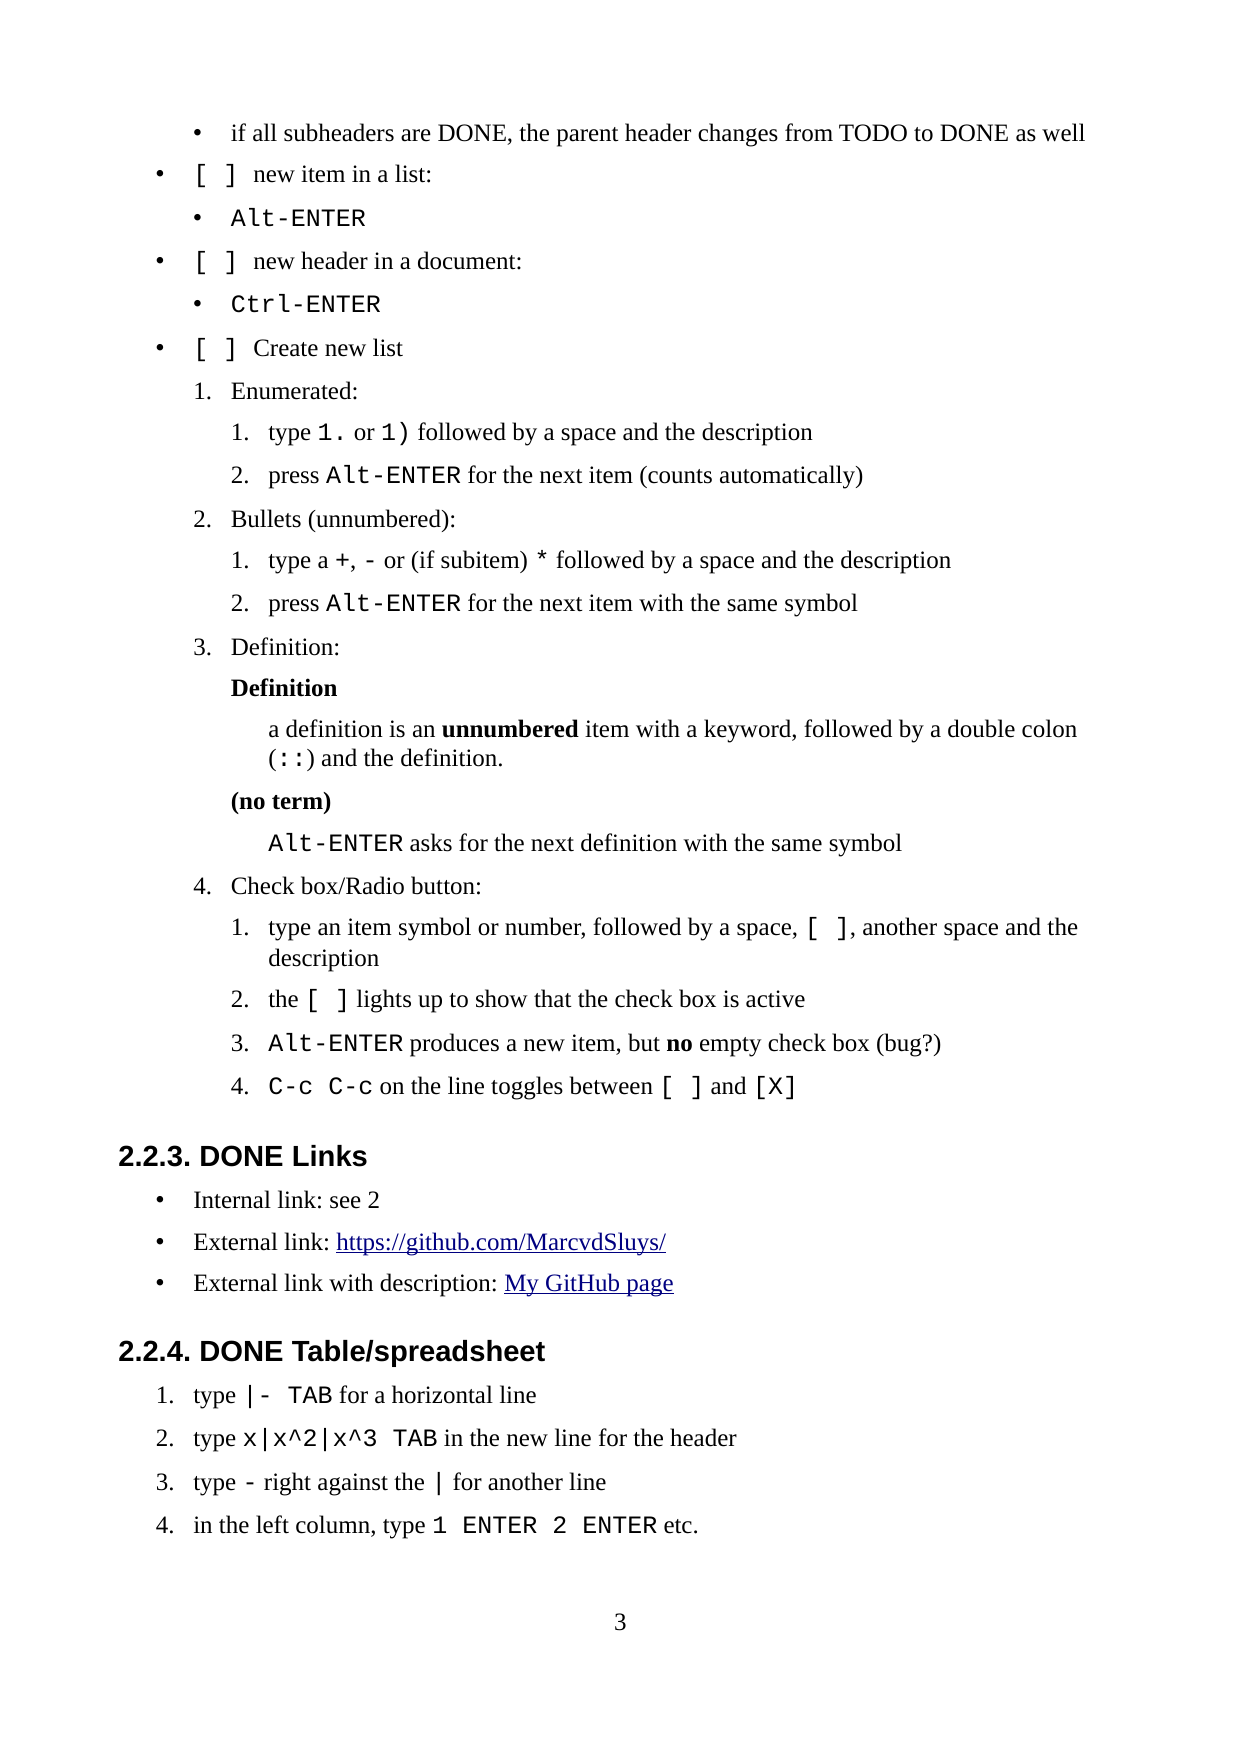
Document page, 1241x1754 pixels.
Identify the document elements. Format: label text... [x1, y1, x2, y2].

list the [ ] lights up to show that the check box is active [231, 984, 1122, 1015]
subtitle DONE Table/spreadsheet [118, 1334, 1122, 1368]
list Definition [118, 673, 1122, 702]
list [ ] new header in a document: [156, 246, 1122, 277]
list press Alt-ENTER for the next item (counts automatically) [231, 461, 1122, 491]
list Check box/Radio button: [193, 871, 1122, 900]
list Ctrl-ENTER [193, 289, 1122, 320]
list Bullets (unnumbered): [193, 504, 1122, 533]
list type a +, - or (if subitem) * followed by a space and the description [231, 545, 1122, 576]
list Internal link: see 2 [156, 1185, 1122, 1214]
subtitle DONE Links [118, 1139, 1122, 1173]
list type x|x^2|x^3 TAB in the new line for the header [156, 1423, 1122, 1454]
list External link: https://github.com/MarcvdSluys/ [156, 1227, 1122, 1255]
list a definition is an unnumbered item with a keyword, followed by a double colon (::) and the definition. [118, 714, 1122, 774]
list External link with description: My GitHub page [156, 1268, 1122, 1297]
list [ ] Create new list [156, 333, 1122, 363]
list type an item symbol or number, followed by a space, [ ], another space and the description [231, 912, 1122, 972]
list if all subheaders are DONE, the parent header changes from TODO to DONE as well [193, 118, 1122, 147]
list type 1. or 1) followed by a space and the description [231, 417, 1122, 448]
list Alt-ENTER asks for the next definition with the same symbol [118, 828, 1122, 858]
list in the left column, type 1 ENTER 2 ENTER etc. [156, 1510, 1122, 1541]
list Definition: [193, 632, 1122, 661]
list Alt-ENTER [193, 203, 1122, 233]
list C-c C-c on the line toggles between [ ] and [X] [231, 1071, 1122, 1102]
list Alt-ENTER produces a new item, but no empty check box (bug?) [231, 1028, 1122, 1058]
list [ ] new item in a list: [156, 159, 1122, 190]
list press Alt-ENTER for the next item with the same symbol [231, 588, 1122, 619]
list type - right against the | for another line [156, 1467, 1122, 1498]
list Enumerated: [193, 376, 1122, 405]
list (no term) [118, 786, 1122, 815]
list type |- TAB for a horizontal line [156, 1380, 1122, 1411]
